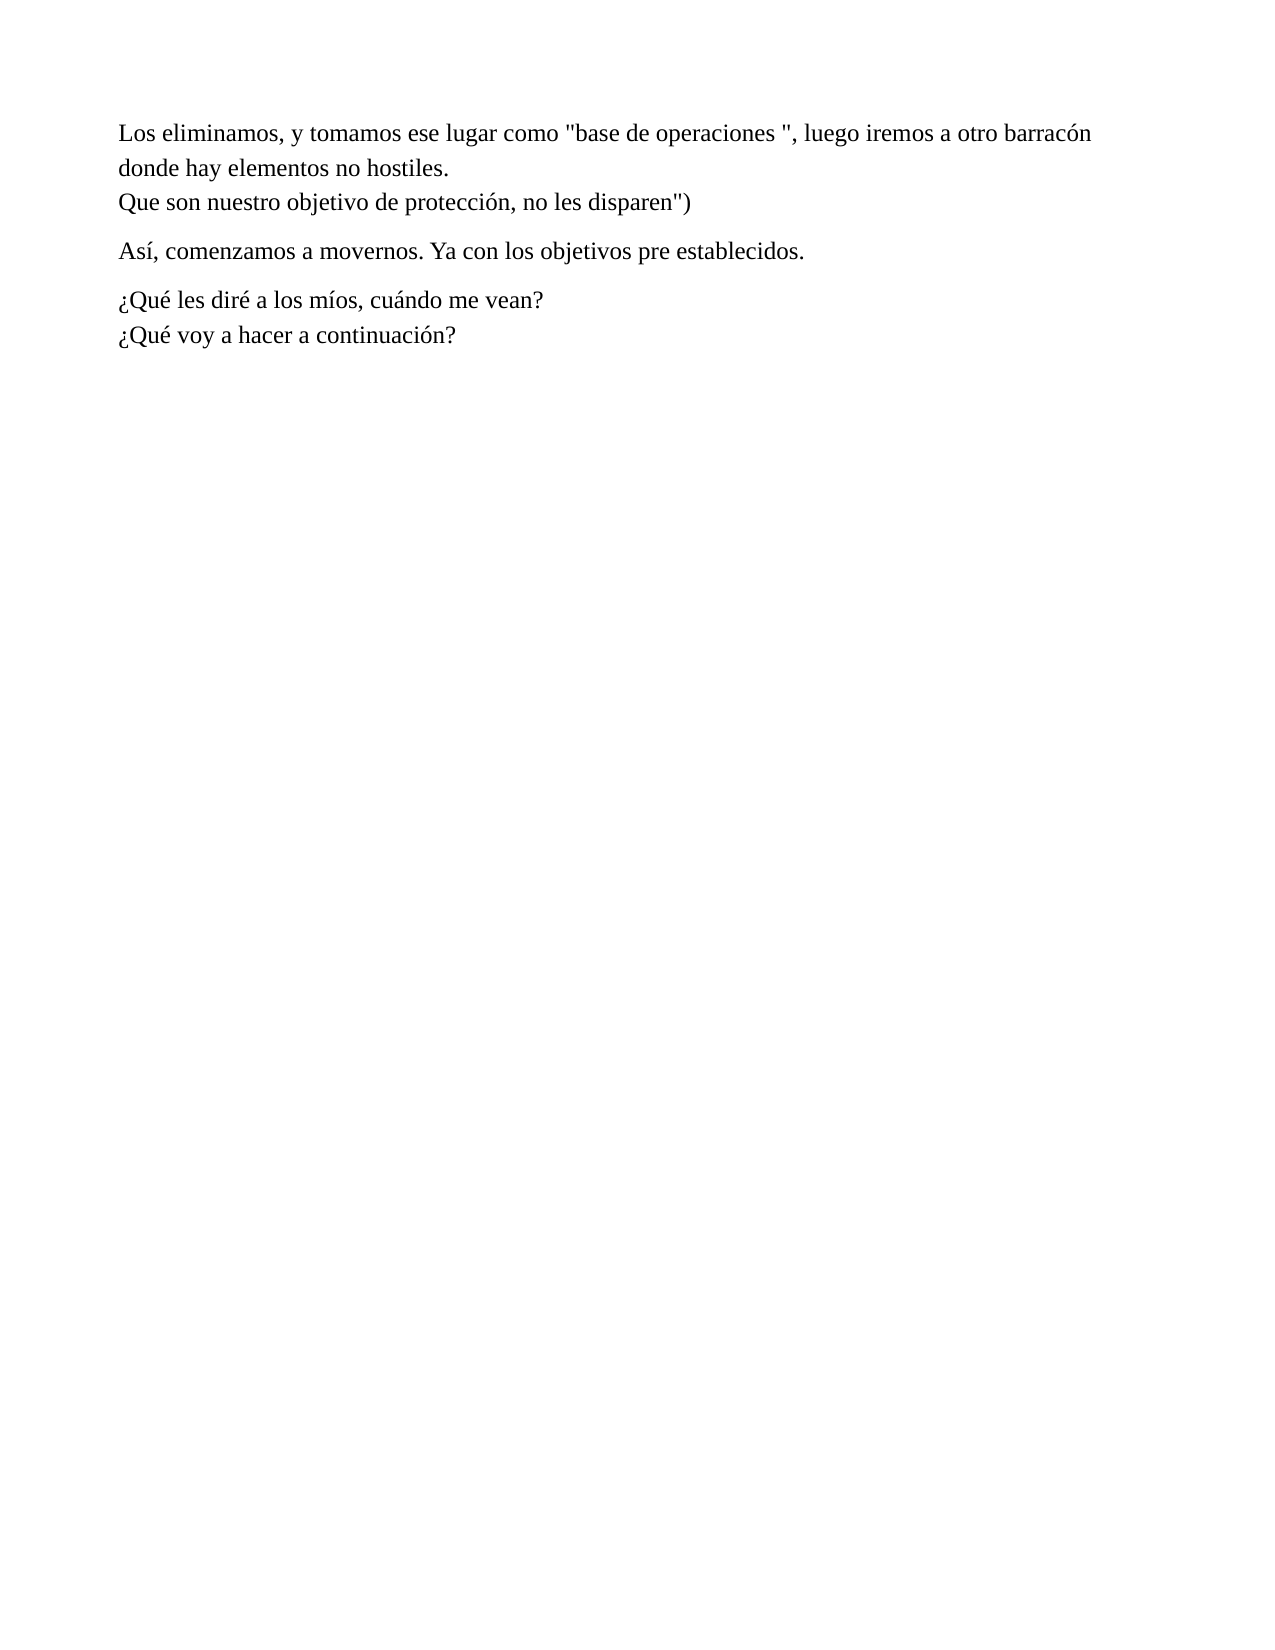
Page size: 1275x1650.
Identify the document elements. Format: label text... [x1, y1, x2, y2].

text Así, comenzamos a movernos. Ya con los objetivos pre establecidos. [118, 236, 1157, 265]
text Los eliminamos, y tomamos ese lugar como "base de operaciones ", luego iremos a otro barracón donde hay elementos no hostiles. Que son nuestro objetivo de protección, no les disparen") [118, 118, 1157, 216]
text ¿Qué les diré a los míos, cuándo me vean? ¿Qué voy a hacer a continuación? [118, 285, 1157, 348]
